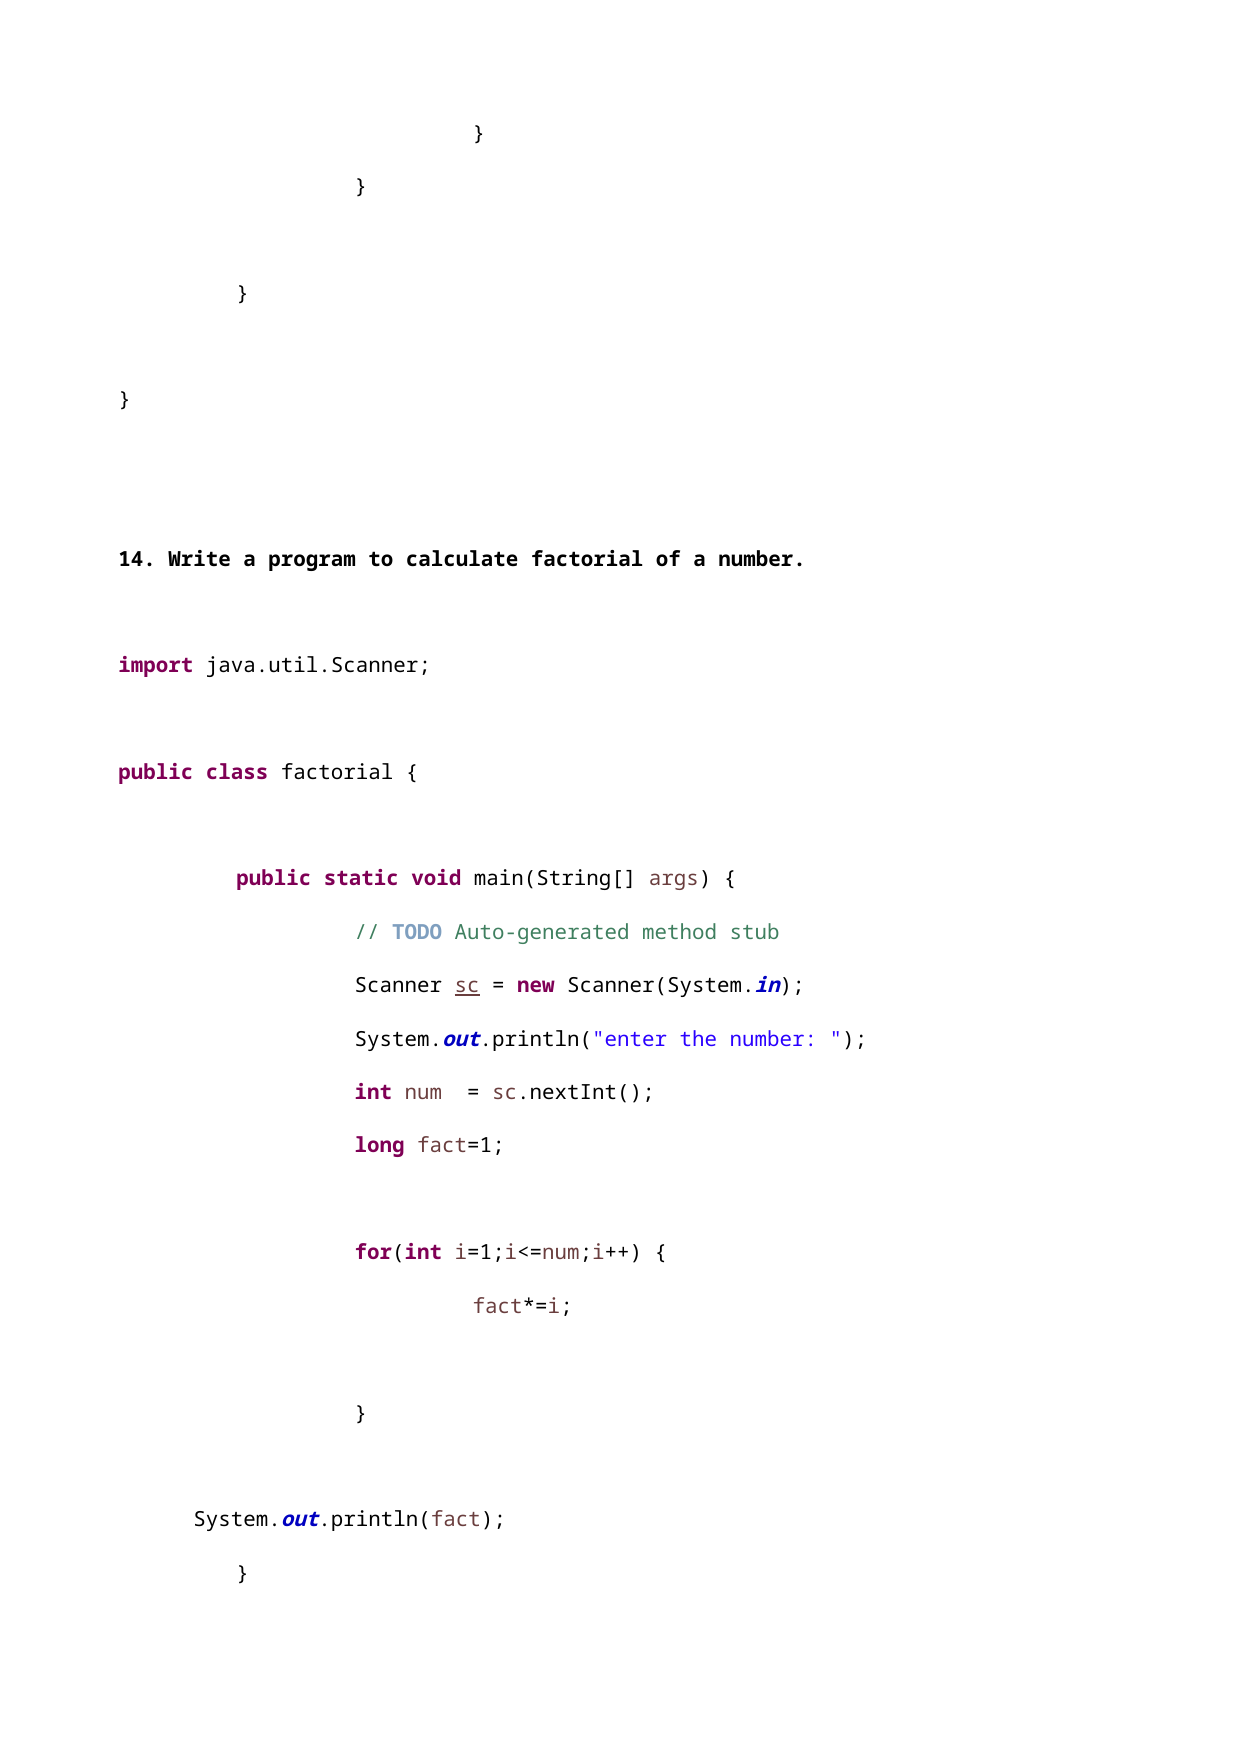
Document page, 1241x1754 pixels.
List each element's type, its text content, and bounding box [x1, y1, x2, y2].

text } [118, 1398, 1122, 1426]
text public static void main(String[] args) { [118, 863, 1122, 892]
text } [118, 118, 1122, 147]
text fact*=i; [118, 1291, 1122, 1319]
text } [118, 278, 1122, 306]
text } [118, 1558, 1122, 1586]
text // TODO Auto-generated method stub [118, 917, 1122, 945]
text Scanner sc = new Scanner(System.in); [118, 970, 1122, 999]
text } [118, 384, 1122, 413]
text for(int i=1;i<=num;i++) { [118, 1237, 1122, 1266]
text System.out.println(fact); [118, 1504, 1122, 1533]
text int num = sc.nextInt(); [118, 1077, 1122, 1106]
text 14. Write a program to calculate factorial of a number. [118, 544, 1122, 572]
text import java.util.Scanner; [118, 650, 1122, 679]
text } [118, 172, 1122, 200]
text long fact=1; [118, 1131, 1122, 1159]
text public class factorial { [118, 757, 1122, 785]
text System.out.println("enter the number: "); [118, 1024, 1122, 1052]
